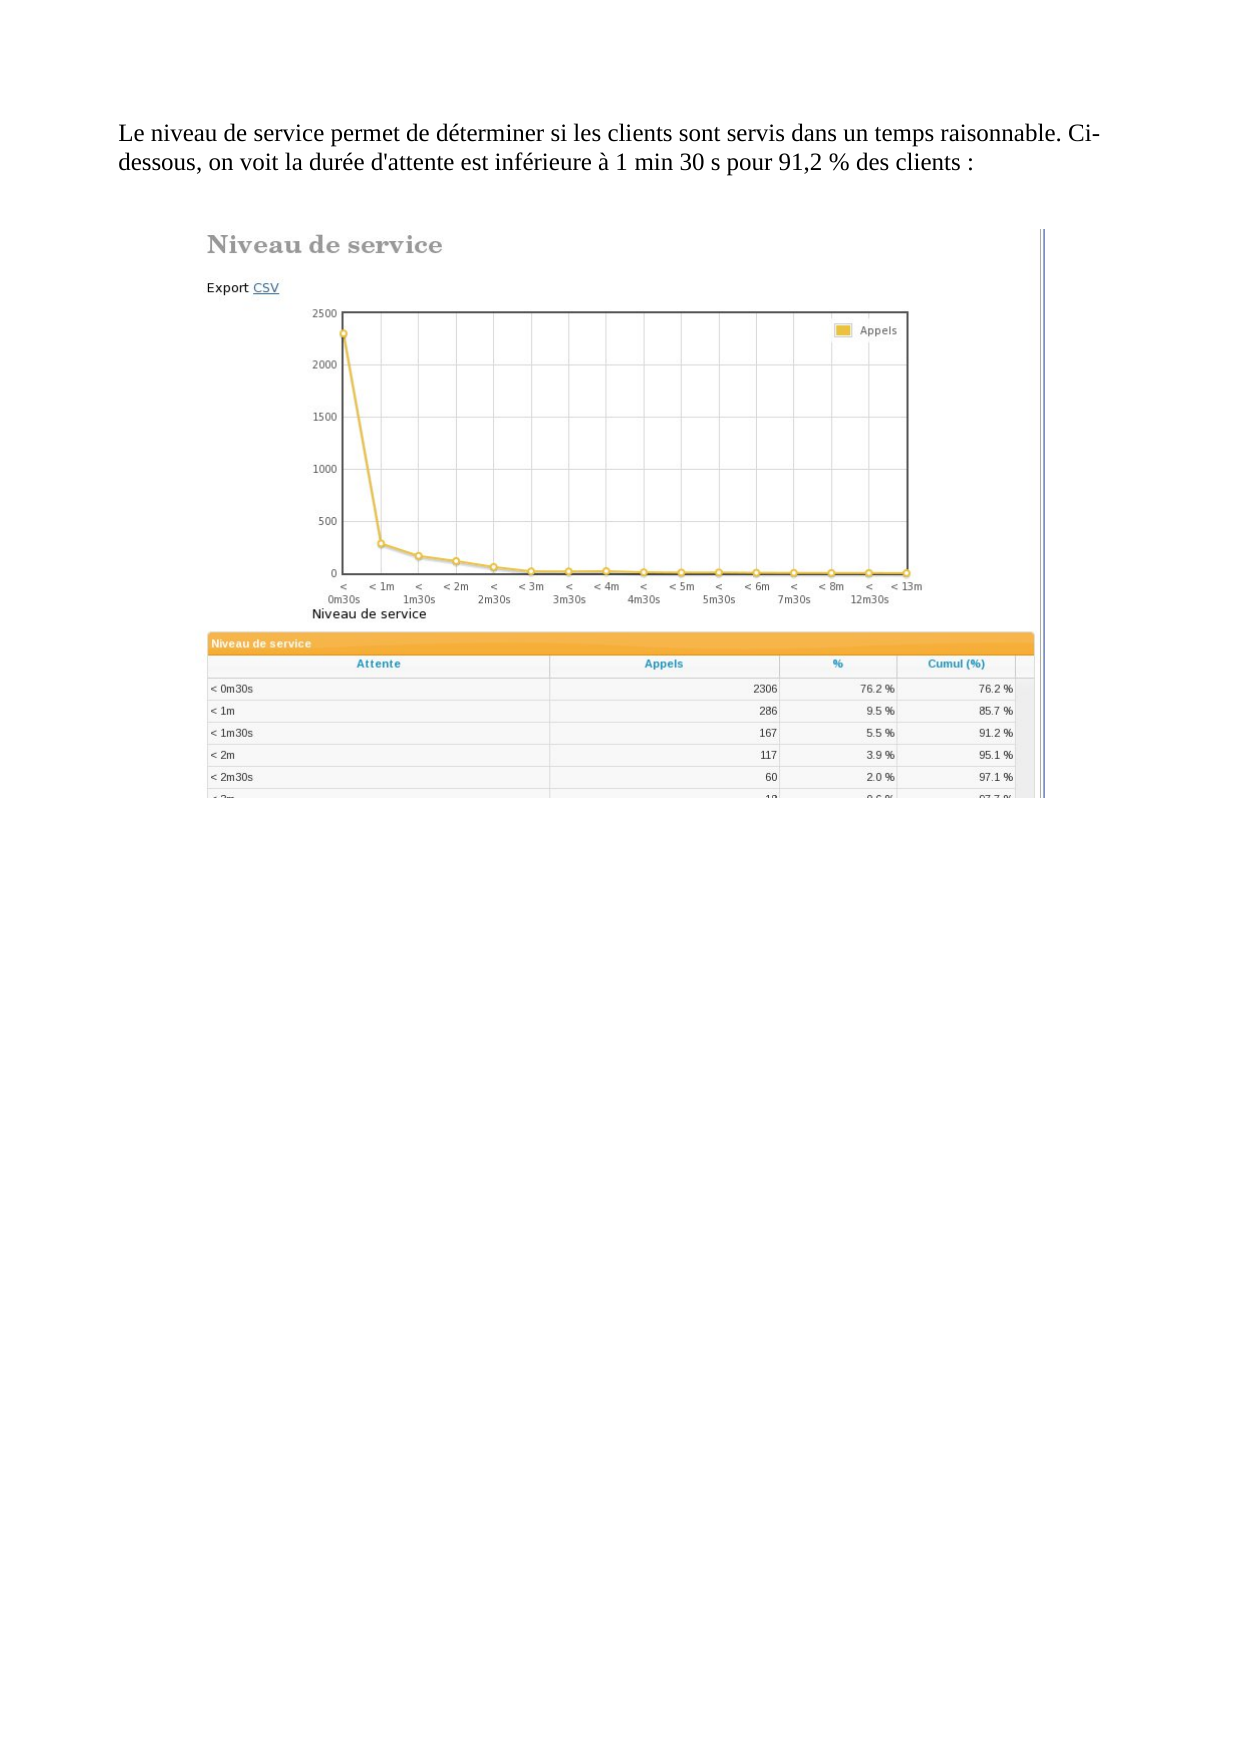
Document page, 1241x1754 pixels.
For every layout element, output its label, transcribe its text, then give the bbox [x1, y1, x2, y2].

text Le niveau de service permet de déterminer si les clients sont servis dans un temps raisonnable. Ci-dessous, on voit la durée d'attente est inférieure à 1 min 30 s pour 91,2 % des clients : [118, 118, 1122, 176]
picture [195, 229, 1045, 798]
